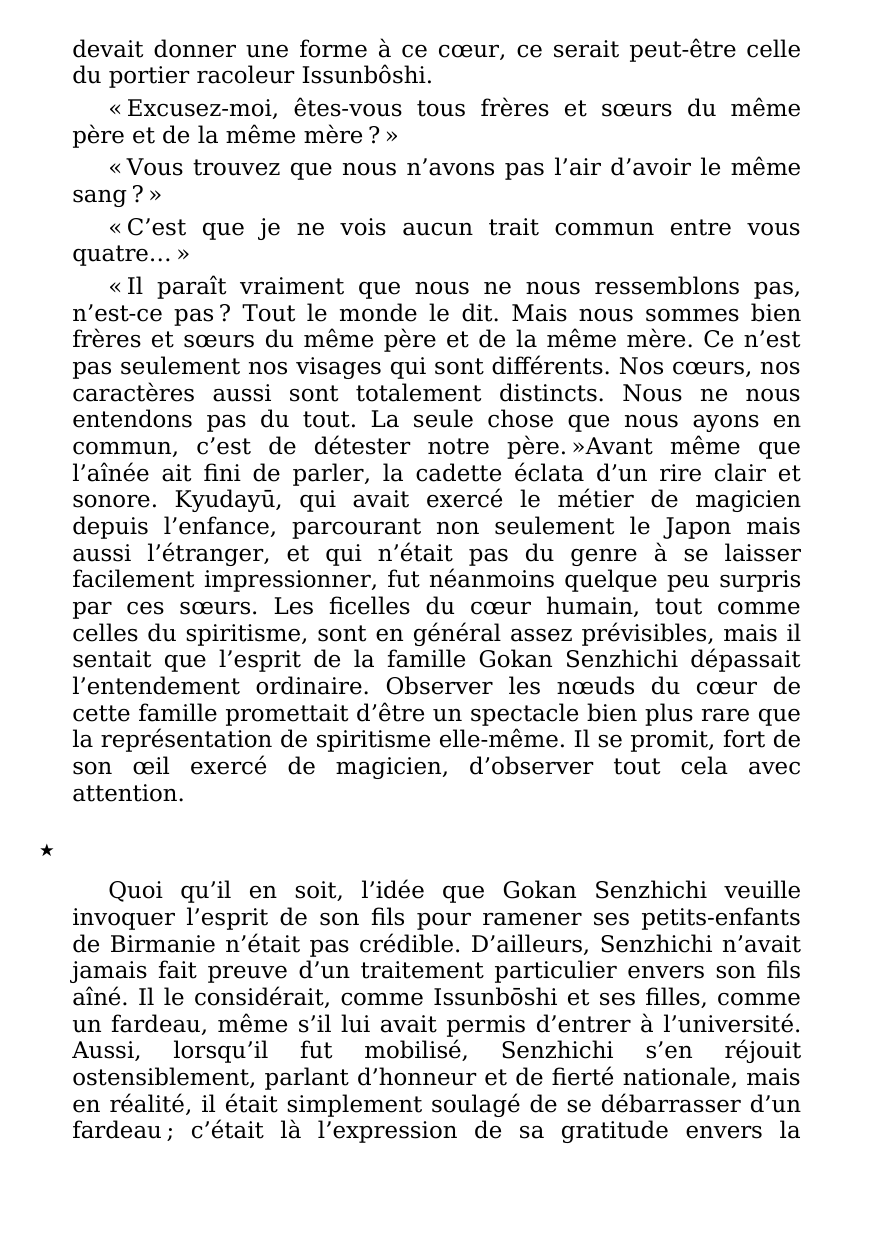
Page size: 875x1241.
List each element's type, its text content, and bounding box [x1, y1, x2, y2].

text « Excusez-moi, êtes-vous tous frères et sœurs du même père et de la même mère ? » [72, 95, 802, 149]
text « Il paraît vraiment que nous ne nous ressemblons pas, n’est-ce pas ? Tout le monde le dit. Mais nous sommes bien frères et sœurs du même père et de la même mère. Ce n’est pas seulement nos visages qui sont différents. Nos cœurs, nos caractères aussi sont totalement distincts. Nous ne nous entendons pas du tout. La seule chose que nous ayons en commun, c’est de détester notre père. »Avant même que l’aînée ait fini de parler, la cadette éclata d’un rire clair et sonore. Kyudayū, qui avait exercé le métier de magicien depuis l’enfance, parcourant non seulement le Japon mais aussi l’étranger, et qui n’était pas du genre à se laisser facilement impressionner, fut néanmoins quelque peu surpris par ces sœurs. Les ficelles du cœur humain, tout comme celles du spiritisme, sont en général assez prévisibles, mais il sentait que l’esprit de la famille Gokan Senzhichi dépassait l’entendement ordinaire. Observer les nœuds du cœur de cette famille promettait d’être un spectacle bien plus rare que la représentation de spiritisme elle-même. Il se promit, fort de son œil exercé de magicien, d’observer tout cela avec attention. [72, 273, 802, 806]
text Quoi qu’il en soit, l’idée que Gokan Senzhichi veuille invoquer l’esprit de son fils pour ramener ses petits-enfants de Birmanie n’était pas crédible. D’ailleurs, Senzhichi n’avait jamais fait preuve d’un traitement particulier envers son fils aîné. Il le considérait, comme Issunbōshi et ses filles, comme un fardeau, même s’il lui avait permis d’entrer à l’université. Aussi, lorsqu’il fut mobilisé, Senzhichi s’en réjouit ostensiblement, parlant d’honneur et de fierté nationale, mais en réalité, il était simplement soulagé de se débarrasser d’un fardeau ; c’était là l’expression de sa gratitude envers la [72, 877, 802, 1144]
text devait donner une forme à ce cœur, ce serait peut-être celle du portier racoleur Issunbôshi. [72, 36, 802, 89]
subtitle ★ [36, 830, 838, 866]
text « C’est que je ne vois aucun trait commun entre vous quatre… » [72, 214, 802, 267]
text « Vous trouvez que nous n’avons pas l’air d’avoir le même sang ? » [72, 154, 802, 208]
